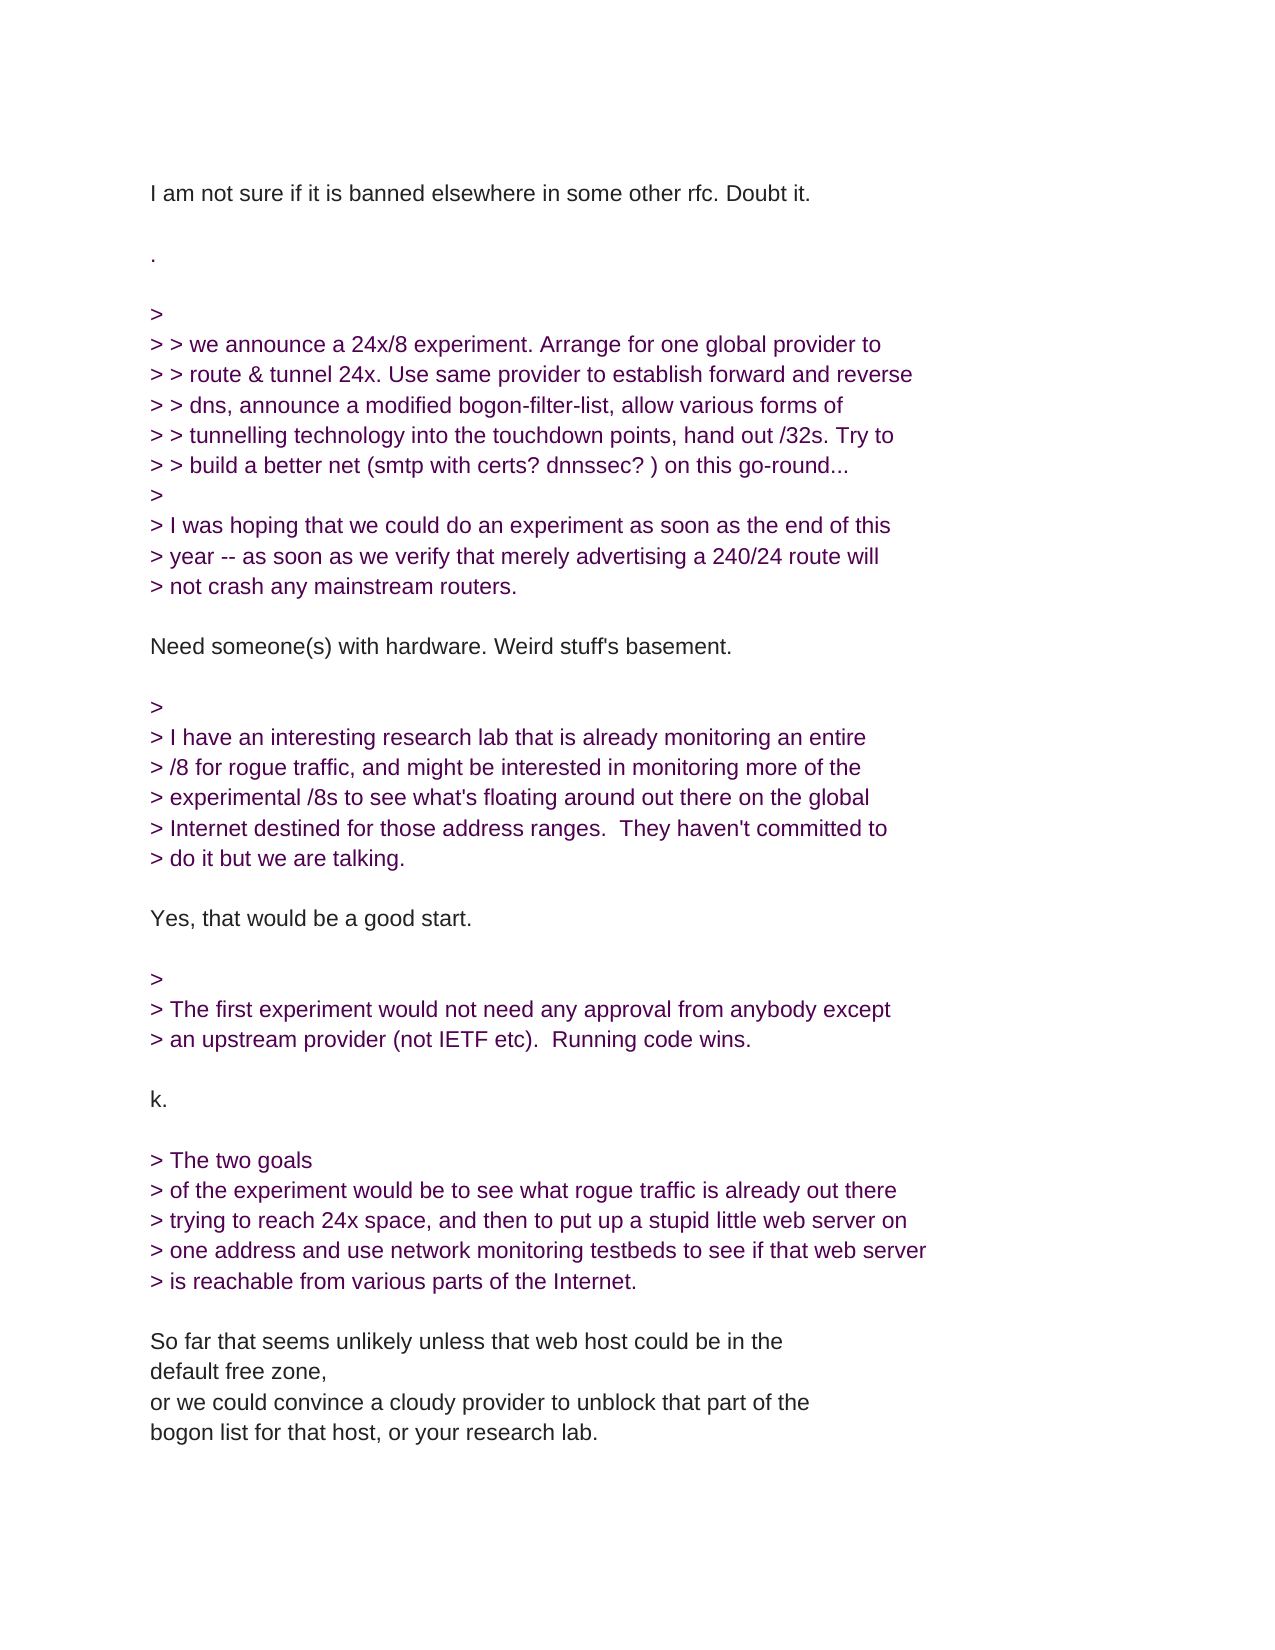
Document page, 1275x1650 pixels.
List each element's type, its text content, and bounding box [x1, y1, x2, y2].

text > /8 for rogue traffic, and might be interested in monitoring more of the [150, 754, 1125, 781]
text > Internet destined for those address ranges. They haven't committed to [150, 814, 1125, 841]
text > > route & tunnel 24x. Use same provider to establish forward and reverse [150, 361, 1125, 388]
text > one address and use network monitoring testbeds to see if that web server [150, 1237, 1125, 1264]
text > The two goals [150, 1147, 1125, 1173]
text > [150, 482, 1125, 509]
text default free zone, [150, 1358, 1125, 1385]
text k. [150, 1086, 1125, 1113]
text or we could convince a cloudy provider to unblock that part of the [150, 1388, 1125, 1415]
text > is reachable from various parts of the Internet. [150, 1268, 1125, 1294]
text > year -- as soon as we verify that merely advertising a 240/24 route will [150, 543, 1125, 569]
text > > dns, announce a modified bogon-filter-list, allow various forms of [150, 392, 1125, 418]
text > of the experiment would be to see what rogue traffic is already out there [150, 1177, 1125, 1203]
text > The first experiment would not need any approval from anybody except [150, 996, 1125, 1022]
text > do it but we are talking. [150, 845, 1125, 871]
text I am not sure if it is banned elsewhere in some other rfc. Doubt it. [150, 180, 1125, 207]
text > I have an interesting research lab that is already monitoring an entire [150, 724, 1125, 750]
text > > we announce a 24x/8 experiment. Arrange for one global provider to [150, 331, 1125, 358]
text Need someone(s) with hardware. Weird stuff's basement. [150, 633, 1125, 660]
text > > tunnelling technology into the touchdown points, hand out /32s. Try to [150, 422, 1125, 448]
text Yes, that would be a good start. [150, 905, 1125, 932]
text > I was hoping that we could do an experiment as soon as the end of this [150, 512, 1125, 539]
text > > build a better net (smtp with certs? dnnssec? ) on this go-round... [150, 452, 1125, 478]
text . [150, 241, 1125, 267]
text > trying to reach 24x space, and then to put up a stupid little web server on [150, 1207, 1125, 1234]
text > experimental /8s to see what's floating around out there on the global [150, 784, 1125, 811]
text > an upstream provider (not IETF etc). Running code wins. [150, 1026, 1125, 1052]
text So far that seems unlikely unless that web host could be in the [150, 1328, 1125, 1354]
text > [150, 966, 1125, 992]
text > [150, 301, 1125, 327]
text > not crash any mainstream routers. [150, 573, 1125, 599]
text > [150, 694, 1125, 720]
text bogon list for that host, or your research lab. [150, 1419, 1125, 1445]
